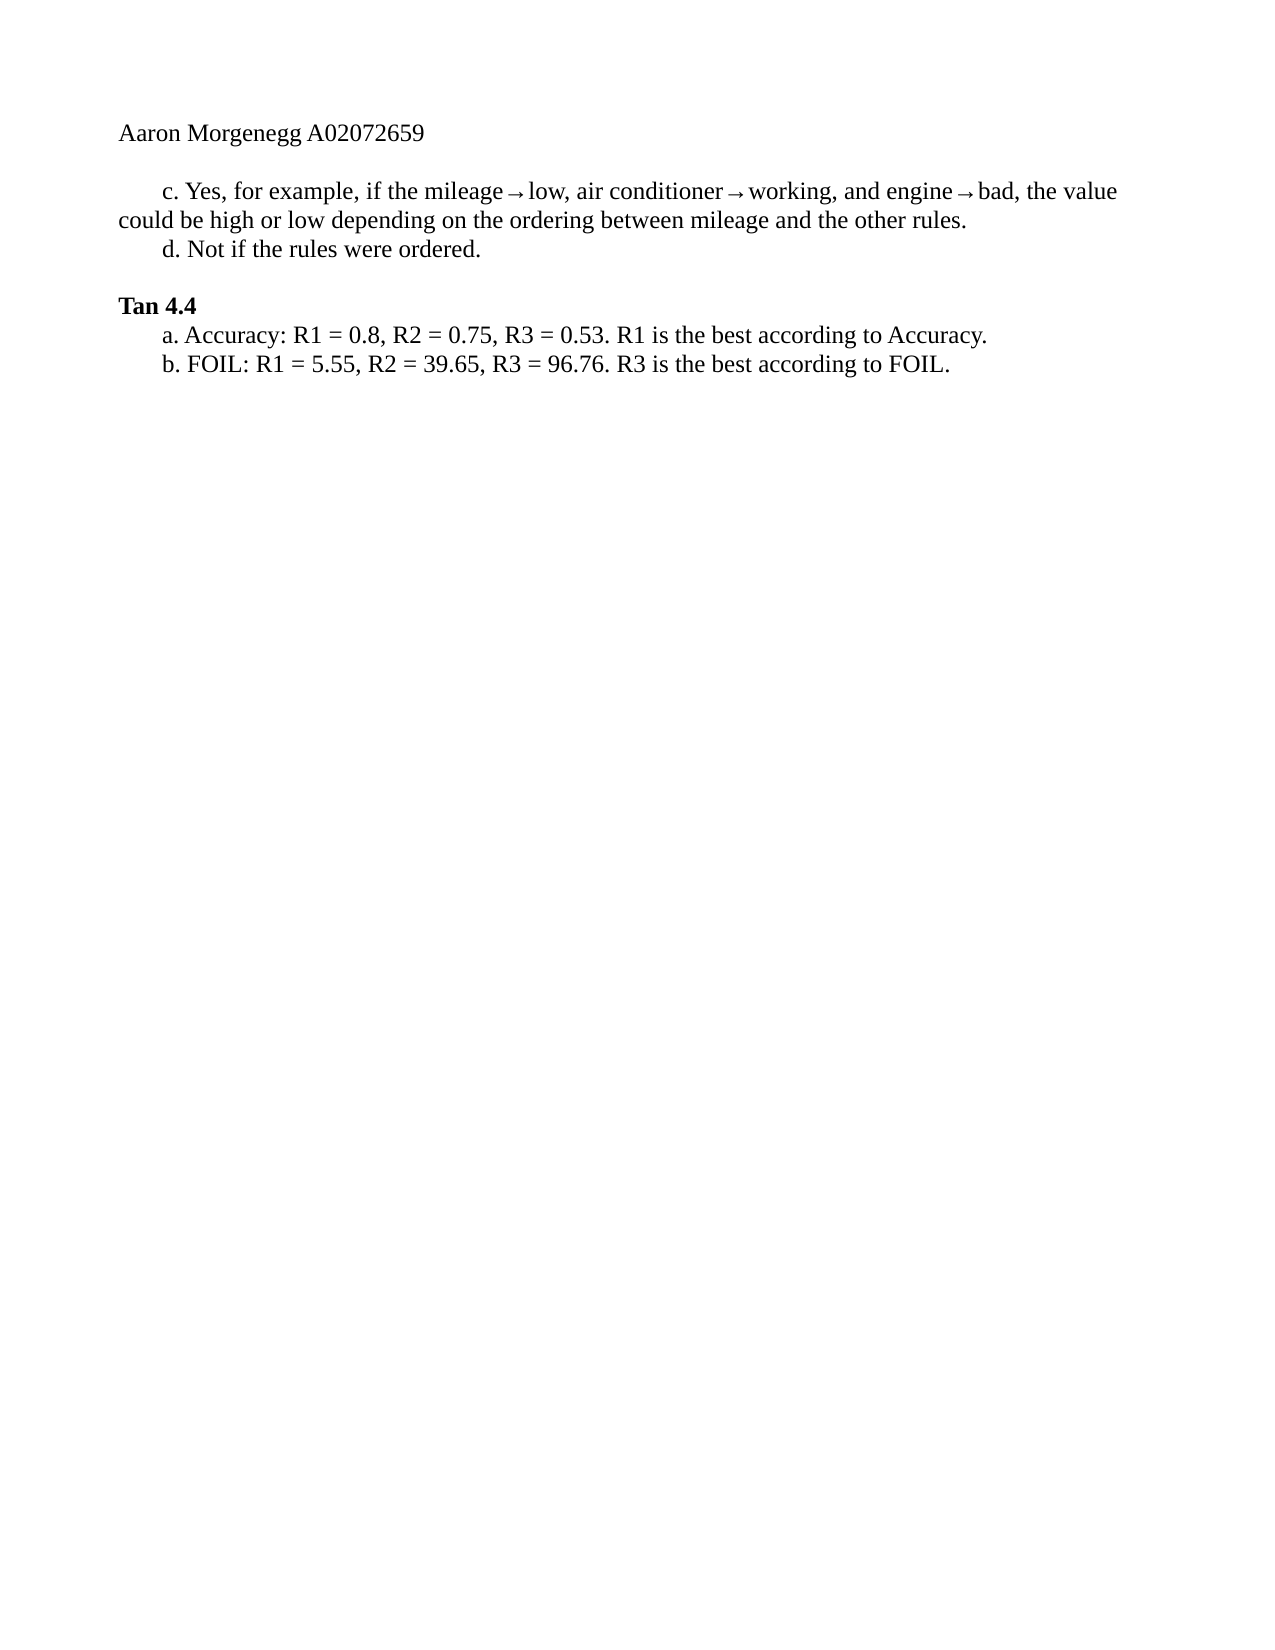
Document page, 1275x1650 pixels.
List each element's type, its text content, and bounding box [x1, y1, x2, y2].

text Tan 4.4 [118, 291, 1157, 320]
text b. FOIL: R1 = 5.55, R2 = 39.65, R3 = 96.76. R3 is the best according to FOIL. [118, 349, 1157, 378]
text a. Accuracy: R1 = 0.8, R2 = 0.75, R3 = 0.53. R1 is the best according to Accuracy. [118, 320, 1157, 349]
text c. Yes, for example, if the mileage→low, air conditioner→working, and engine→bad, the value could be high or low depending on the ordering between mileage and the other rules. [118, 176, 1157, 234]
text d. Not if the rules were ordered. [118, 234, 1157, 263]
